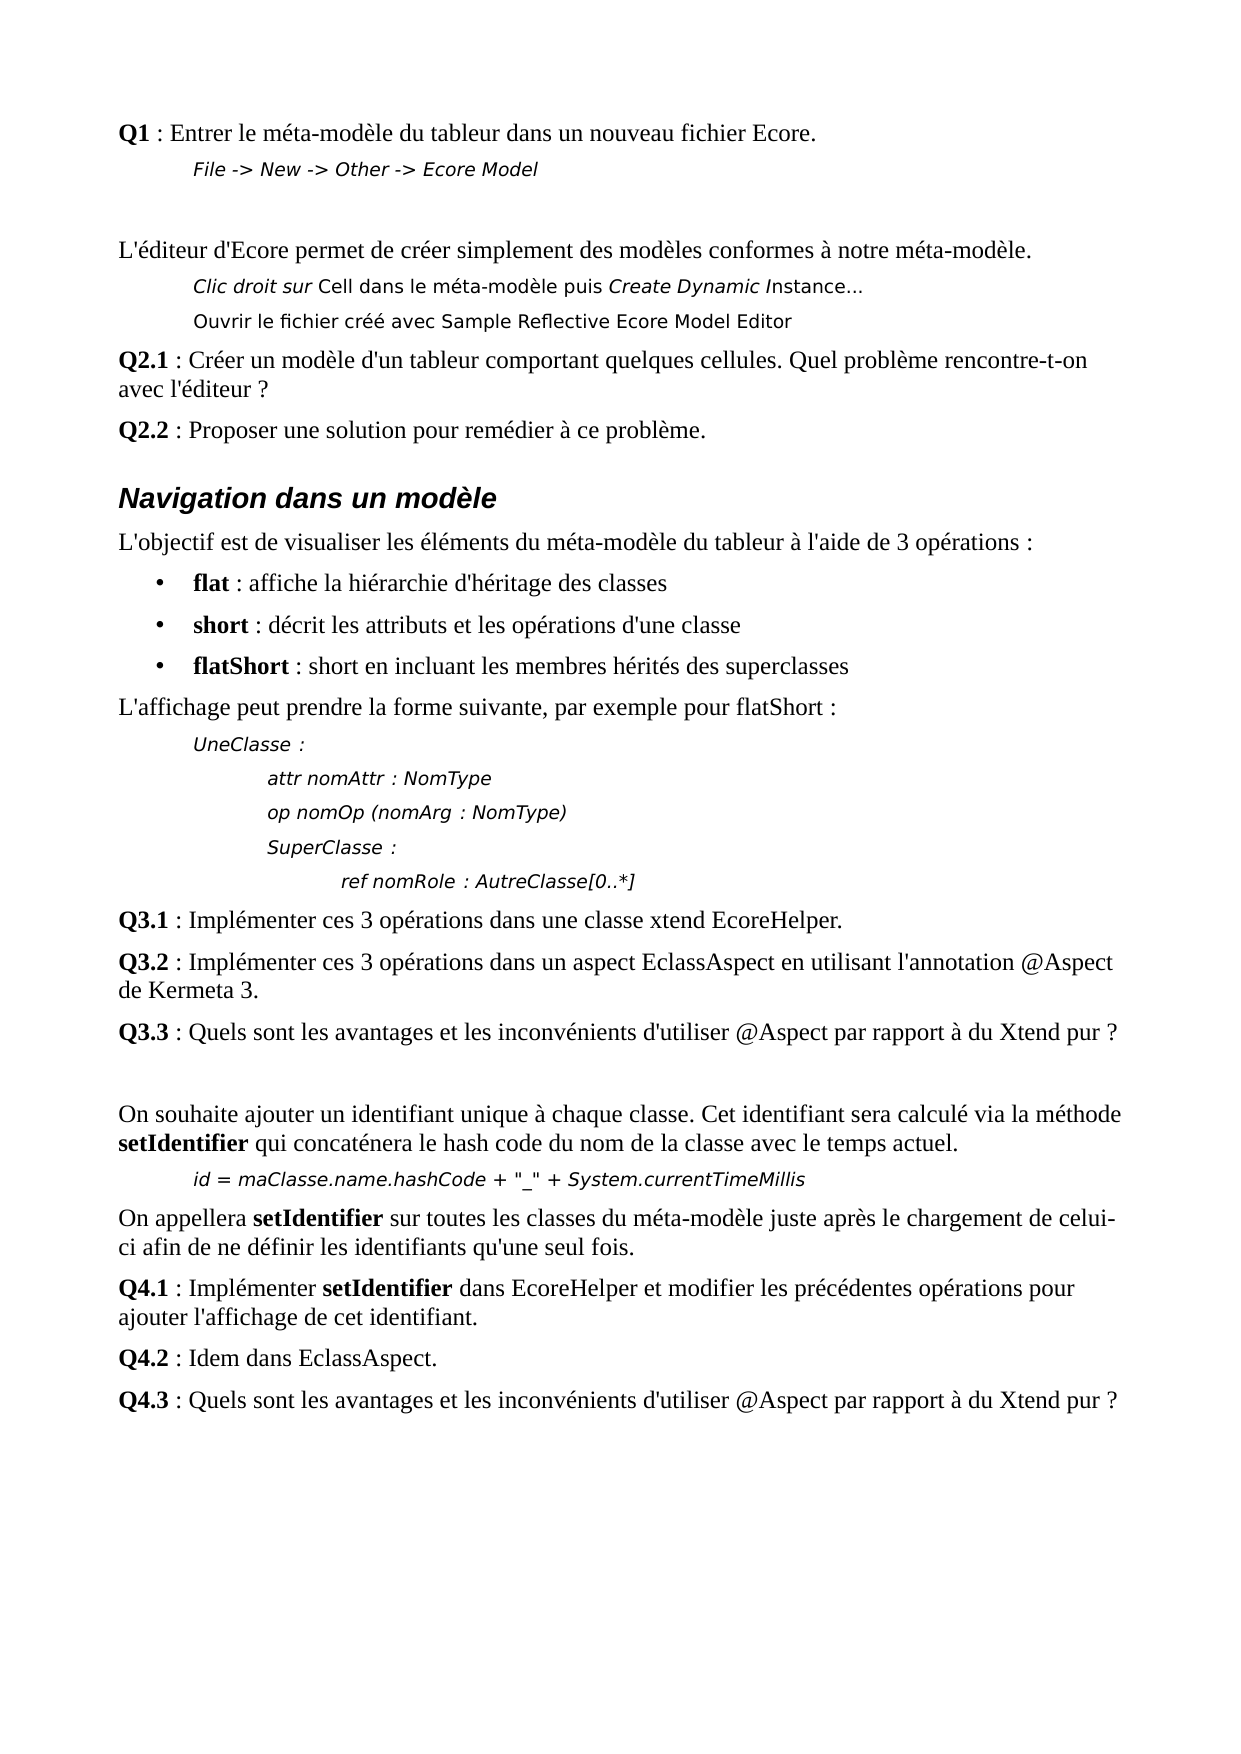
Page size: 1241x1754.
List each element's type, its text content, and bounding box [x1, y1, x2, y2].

text Clic droit sur Cell dans le méta-modèle puis Create Dynamic Instance... [193, 276, 1122, 298]
text Q3.3 : Quels sont les avantages et les inconvénients d'utiliser @Aspect par rapport à du Xtend pur ? [118, 1017, 1122, 1045]
text UneClasse : [193, 733, 1122, 755]
text L'affichage peut prendre la forme suivante, par exemple pour flatShort : [118, 692, 1122, 721]
text Q2.2 : Proposer une solution pour remédier à ce problème. [118, 415, 1122, 444]
text Q3.2 : Implémenter ces 3 opérations dans un aspect EclassAspect en utilisant l'annotation @Aspect de Kermeta 3. [118, 947, 1122, 1004]
text op nomOp (nomArg : NomType) [193, 802, 1122, 824]
text Q4.2 : Idem dans EclassAspect. [118, 1343, 1122, 1372]
text L'objectif est de visualiser les éléments du méta-modèle du tableur à l'aide de 3 opérations : [118, 527, 1122, 556]
list flat : affiche la hiérarchie d'héritage des classes [156, 568, 1122, 597]
subtitle Navigation dans un modèle [118, 481, 1122, 515]
text Q4.1 : Implémenter setIdentifier dans EcoreHelper et modifier les précédentes opérations pour ajouter l'affichage de cet identifiant. [118, 1273, 1122, 1331]
text Q4.3 : Quels sont les avantages et les inconvénients d'utiliser @Aspect par rapport à du Xtend pur ? [118, 1385, 1122, 1413]
text On appellera setIdentifier sur toutes les classes du méta-modèle juste après le chargement de celui-ci afin de ne définir les identifiants qu'une seul fois. [118, 1203, 1122, 1261]
text File -> New -> Other -> Ecore Model [193, 159, 1122, 181]
text Q2.1 : Créer un modèle d'un tableur comportant quelques cellules. Quel problème rencontre-t-on avec l'éditeur ? [118, 345, 1122, 402]
text attr nomAttr : NomType [193, 768, 1122, 790]
text L'éditeur d'Ecore permet de créer simplement des modèles conformes à notre méta-modèle. [118, 235, 1122, 264]
text ref nomRole : AutreClasse[0..*] [193, 871, 1122, 893]
text id = maClasse.name.hashCode + "_" + System.currentTimeMillis [193, 1169, 1122, 1191]
list flatShort : short en incluant les membres hérités des superclasses [156, 651, 1122, 680]
list short : décrit les attributs et les opérations d'une classe [156, 610, 1122, 638]
text On souhaite ajouter un identifiant unique à chaque classe. Cet identifiant sera calculé via la méthode setIdentifier qui concaténera le hash code du nom de la classe avec le temps actuel. [118, 1099, 1122, 1157]
text Q1 : Entrer le méta-modèle du tableur dans un nouveau fichier Ecore. [118, 118, 1122, 147]
text Ouvrir le fichier créé avec Sample Reflective Ecore Model Editor [193, 311, 1122, 332]
text Q3.1 : Implémenter ces 3 opérations dans une classe xtend EcoreHelper. [118, 905, 1122, 934]
text SuperClasse : [193, 837, 1122, 858]
